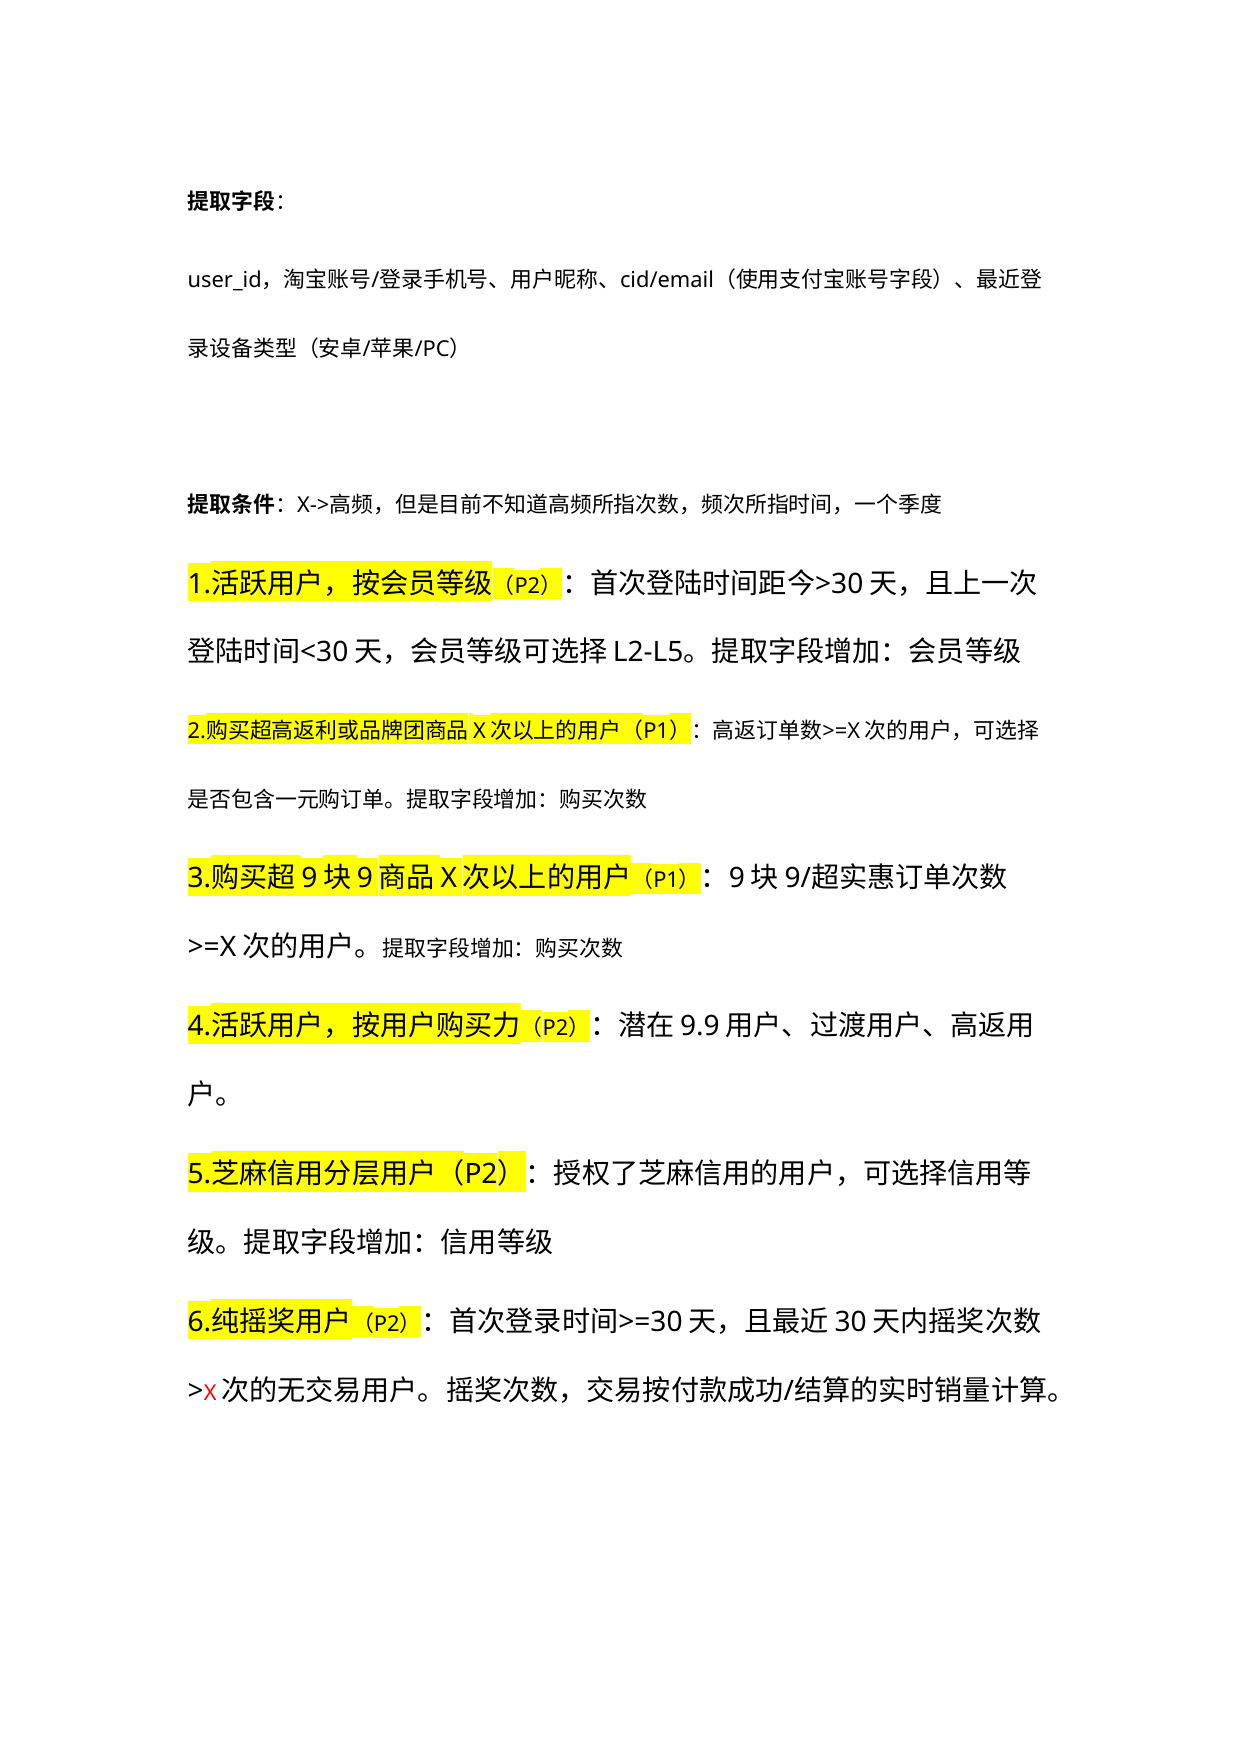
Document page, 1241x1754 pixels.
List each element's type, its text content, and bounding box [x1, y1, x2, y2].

text 3.购买超9块9商品X次以上的用户（P1）：9块9/超实惠订单次数>=X次的用户。提取字段增加：购买次数 [187, 834, 1053, 965]
text user_id，淘宝账号/登录手机号、用户昵称、cid/email（使用支付宝账号字段）、最近登录设备类型（安卓/苹果/PC） [187, 236, 1053, 368]
text 提取字段： [187, 158, 1053, 221]
text 1.活跃用户，按会员等级（P2）：首次登陆时间距今>30天，且上一次登陆时间<30天，会员等级可选择L2-L5。提取字段增加：会员等级 [187, 539, 1053, 671]
text 2.购买超高返利或品牌团商品X次以上的用户（P1）：高返订单数>=X次的用户，可选择是否包含一元购订单。提取字段增加：购买次数 [187, 687, 1053, 818]
text 提取条件：X->高频，但是目前不知道高频所指次数，频次所指时间，一个季度 [187, 461, 1053, 524]
text 5.芝麻信用分层用户（P2）：授权了芝麻信用的用户，可选择信用等级。提取字段增加：信用等级 [187, 1129, 1053, 1261]
text 4.活跃用户，按用户购买力（P2）：潜在9.9用户、过渡用户、高返用户。 [187, 982, 1053, 1113]
text 6.纯摇奖用户（P2）：首次登录时间>=30天，且最近30天内摇奖次数>X次的无交易用户。摇奖次数，交易按付款成功/结算的实时销量计算。 [187, 1277, 1053, 1409]
